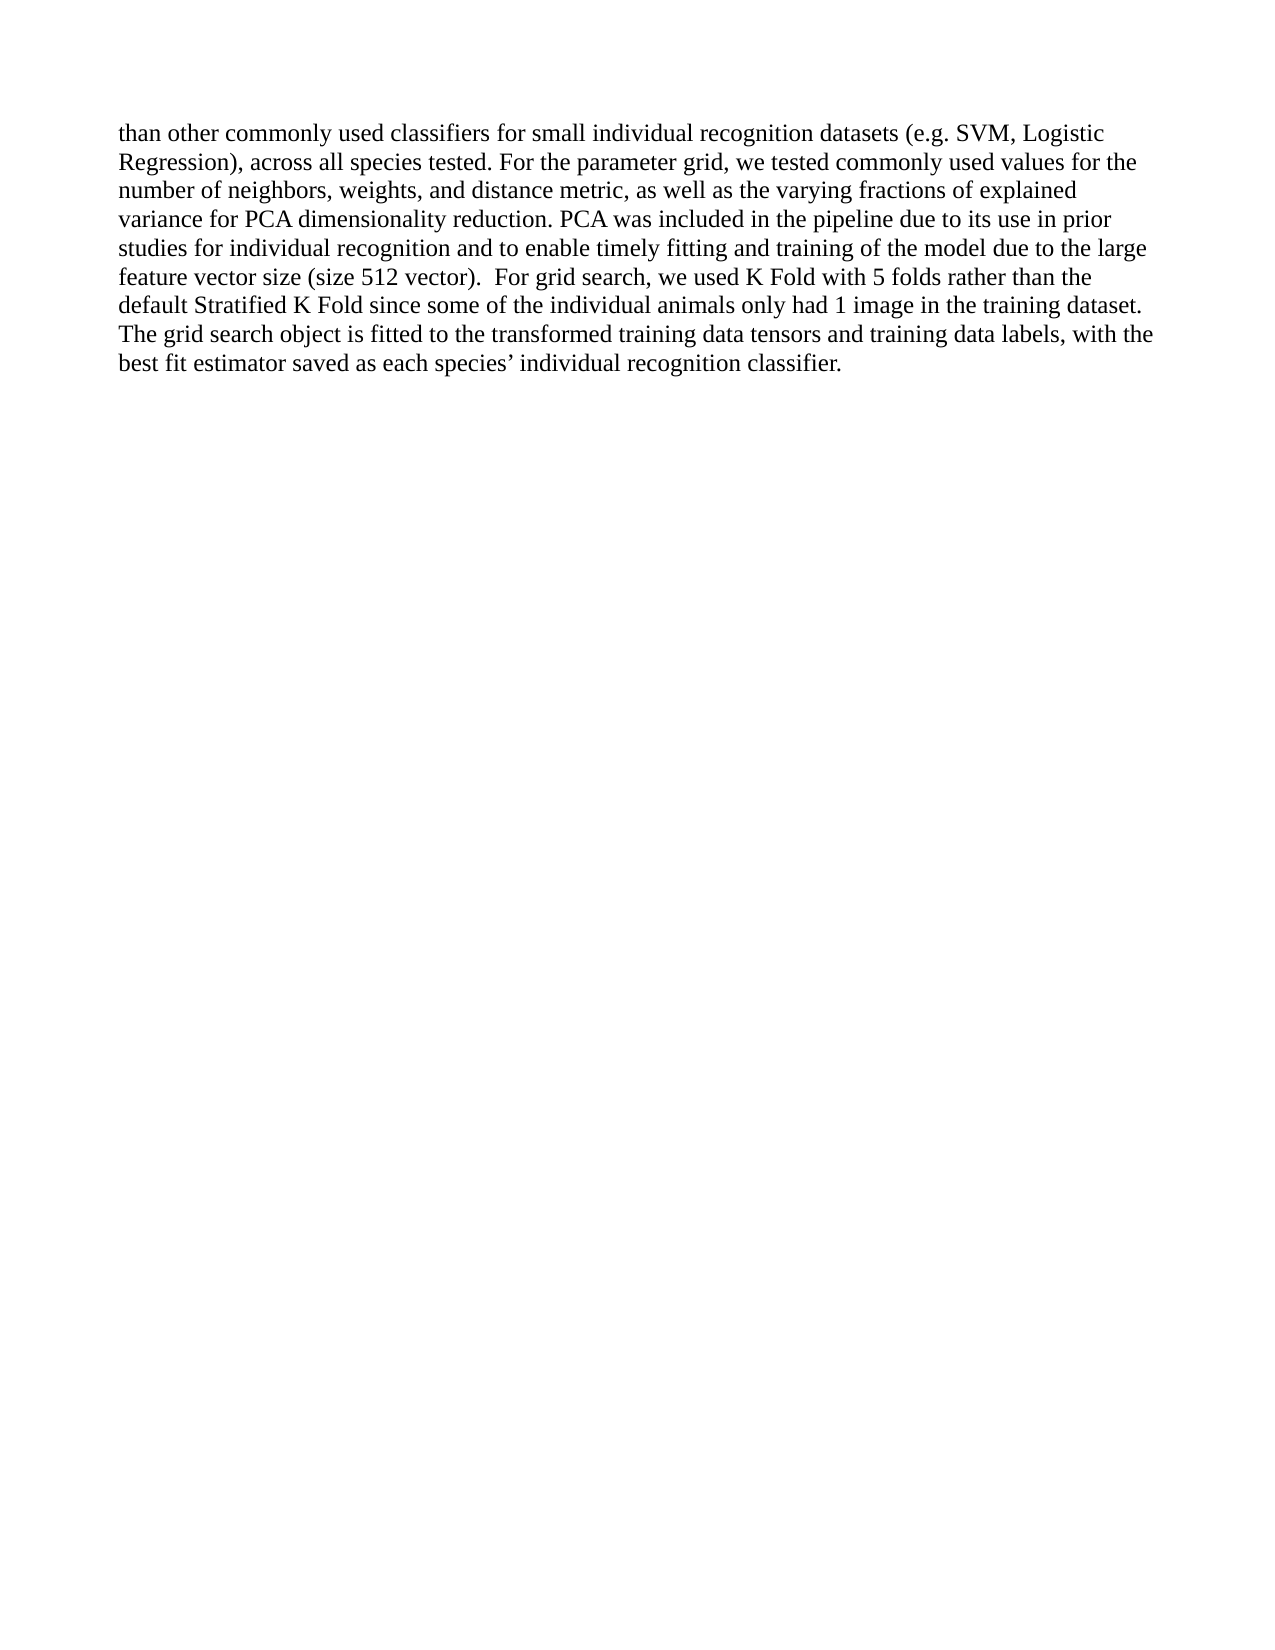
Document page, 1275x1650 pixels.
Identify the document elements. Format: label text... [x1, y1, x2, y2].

text than other commonly used classifiers for small individual recognition datasets (e.g. SVM, Logistic Regression), across all species tested. For the parameter grid, we tested commonly used values for the number of neighbors, weights, and distance metric, as well as the varying fractions of explained variance for PCA dimensionality reduction. PCA was included in the pipeline due to its use in prior studies for individual recognition and to enable timely fitting and training of the model due to the large feature vector size (size 512 vector). For grid search, we used K Fold with 5 folds rather than the default Stratified K Fold since some of the individual animals only had 1 image in the training dataset. The grid search object is fitted to the transformed training data tensors and training data labels, with the best fit estimator saved as each species’ individual recognition classifier. [118, 118, 1157, 377]
